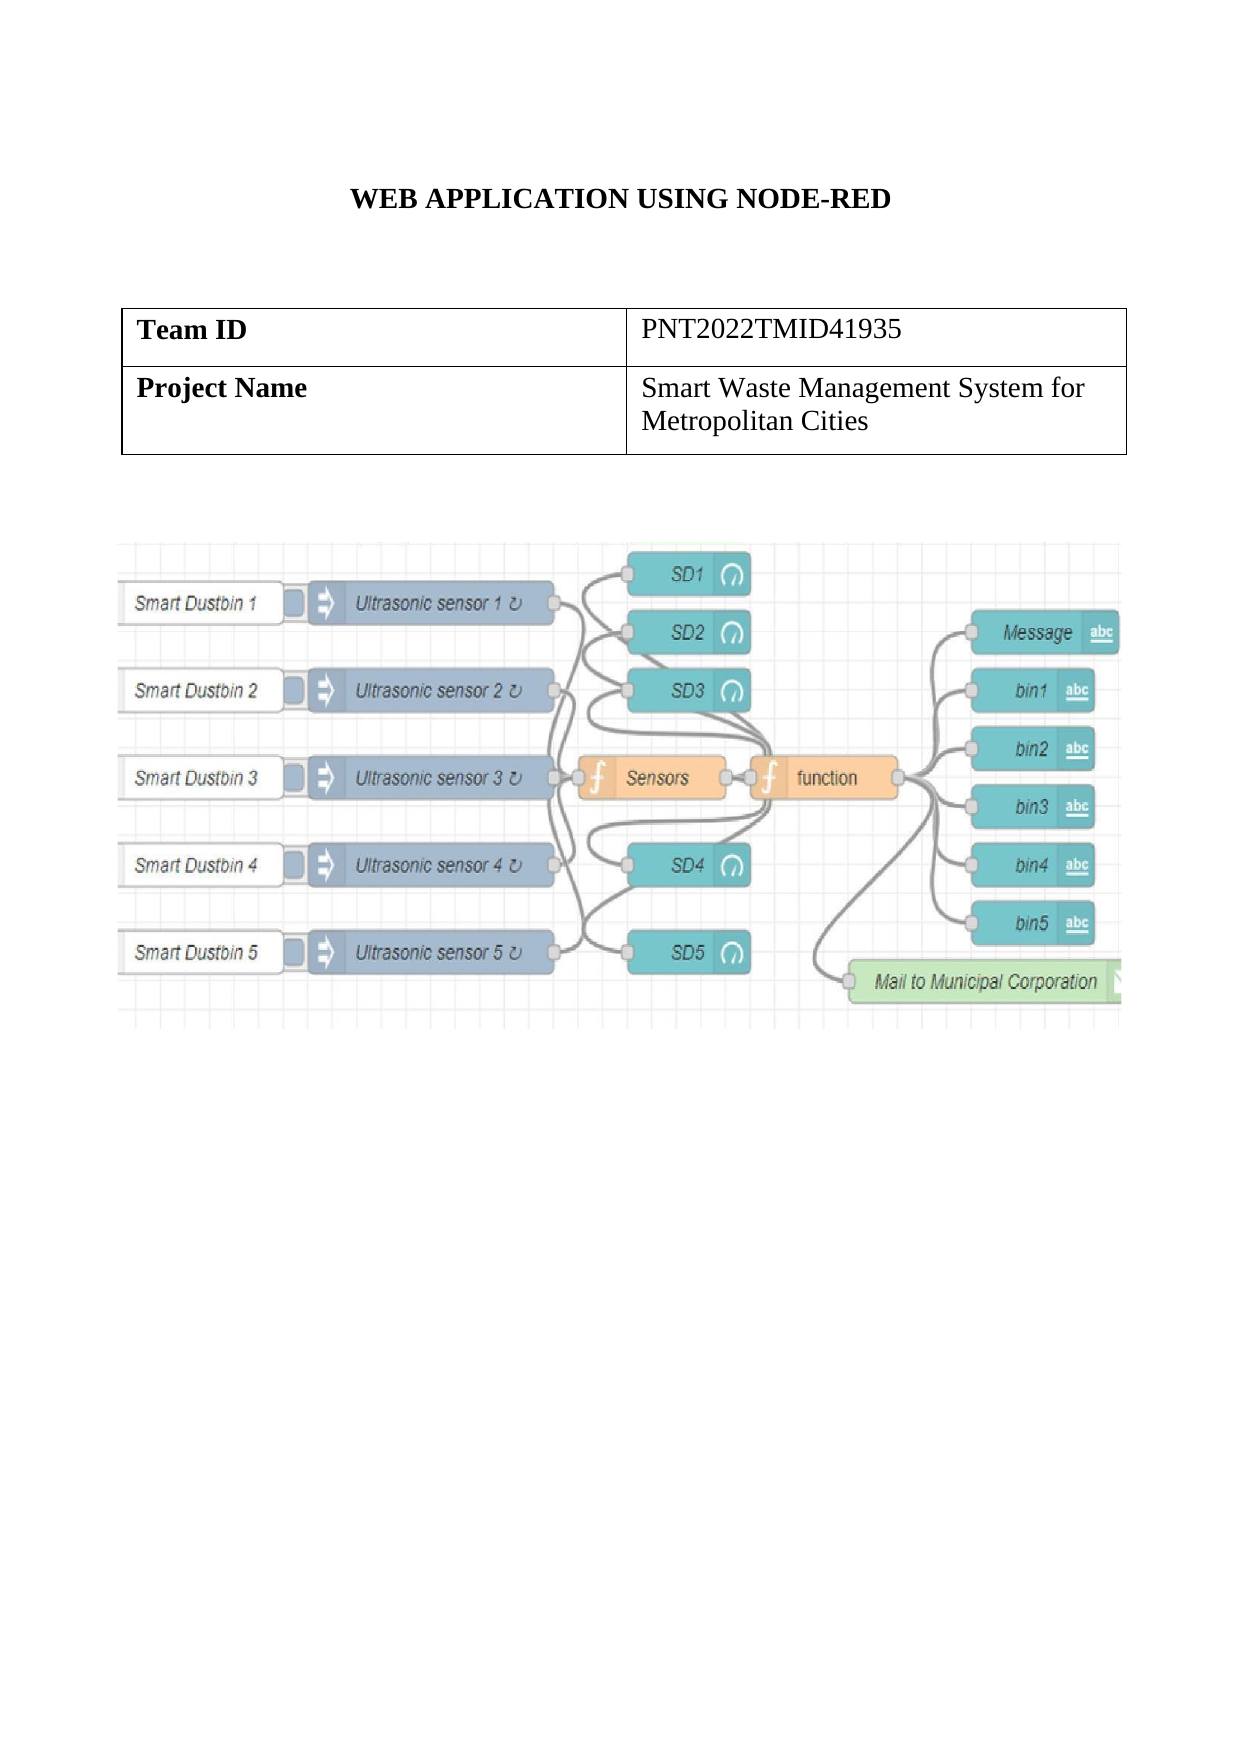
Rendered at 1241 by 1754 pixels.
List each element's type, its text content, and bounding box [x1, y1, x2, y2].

picture [117, 542, 1122, 1029]
table_header PNT2022TMID41935 [627, 309, 1126, 366]
text WEB APPLICATION USING NODE-RED [348, 181, 893, 214]
table_cell Project Name [123, 367, 626, 453]
table_header Team ID [123, 309, 626, 366]
table_cell Smart Waste Management System for Metropolitan Cities [627, 367, 1126, 453]
